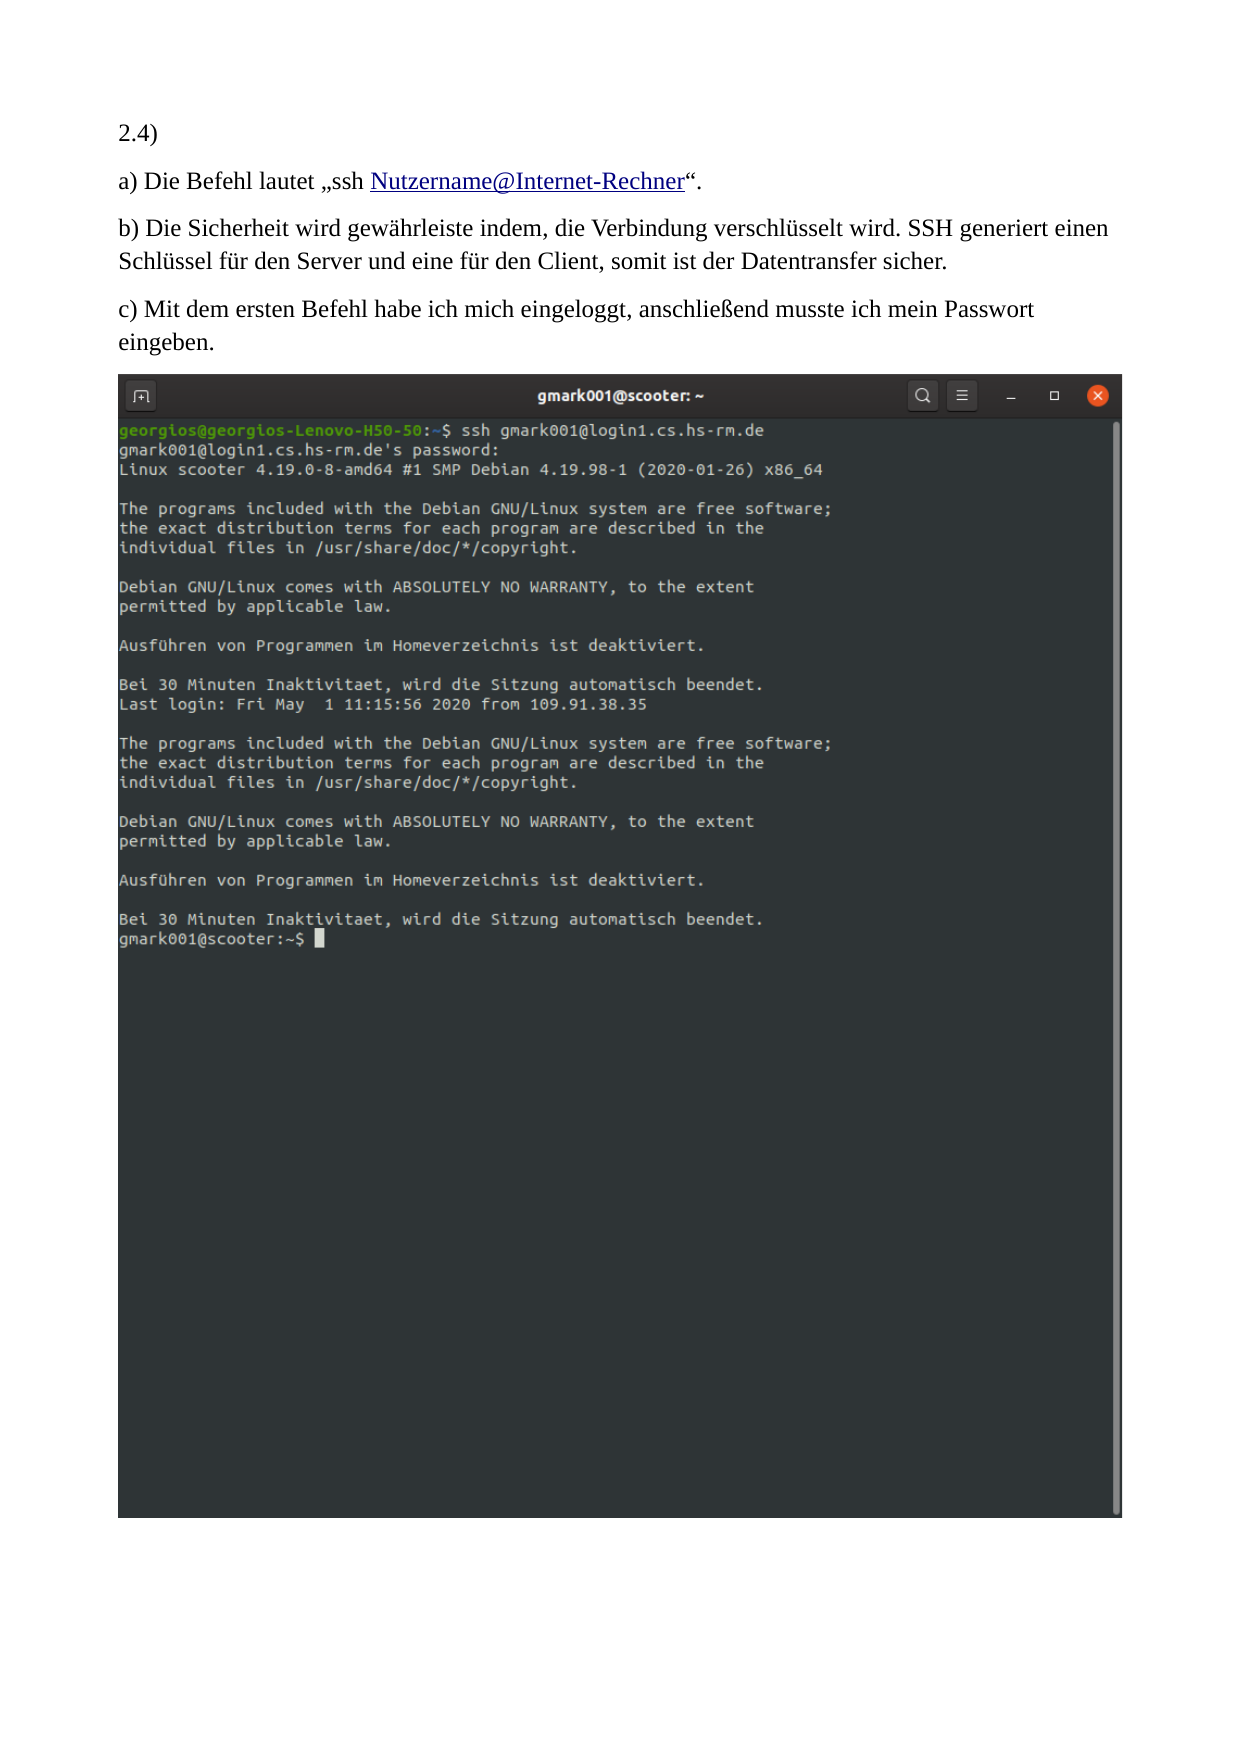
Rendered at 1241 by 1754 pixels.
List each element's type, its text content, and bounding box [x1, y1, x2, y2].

text 2.4) [118, 118, 1122, 147]
text a) Die Befehl lautet „ssh Nutzername@Internet-Rechner“. [118, 166, 1122, 194]
picture [118, 374, 1123, 1518]
text b) Die Sicherheit wird gewährleiste indem, die Verbindung verschlüsselt wird. SSH generiert einen Schlüssel für den Server und eine für den Client, somit ist der Datentransfer sicher. [118, 213, 1122, 275]
text c) Mit dem ersten Befehl habe ich mich eingeloggt, anschließend musste ich mein Passwort eingeben. [118, 294, 1122, 356]
